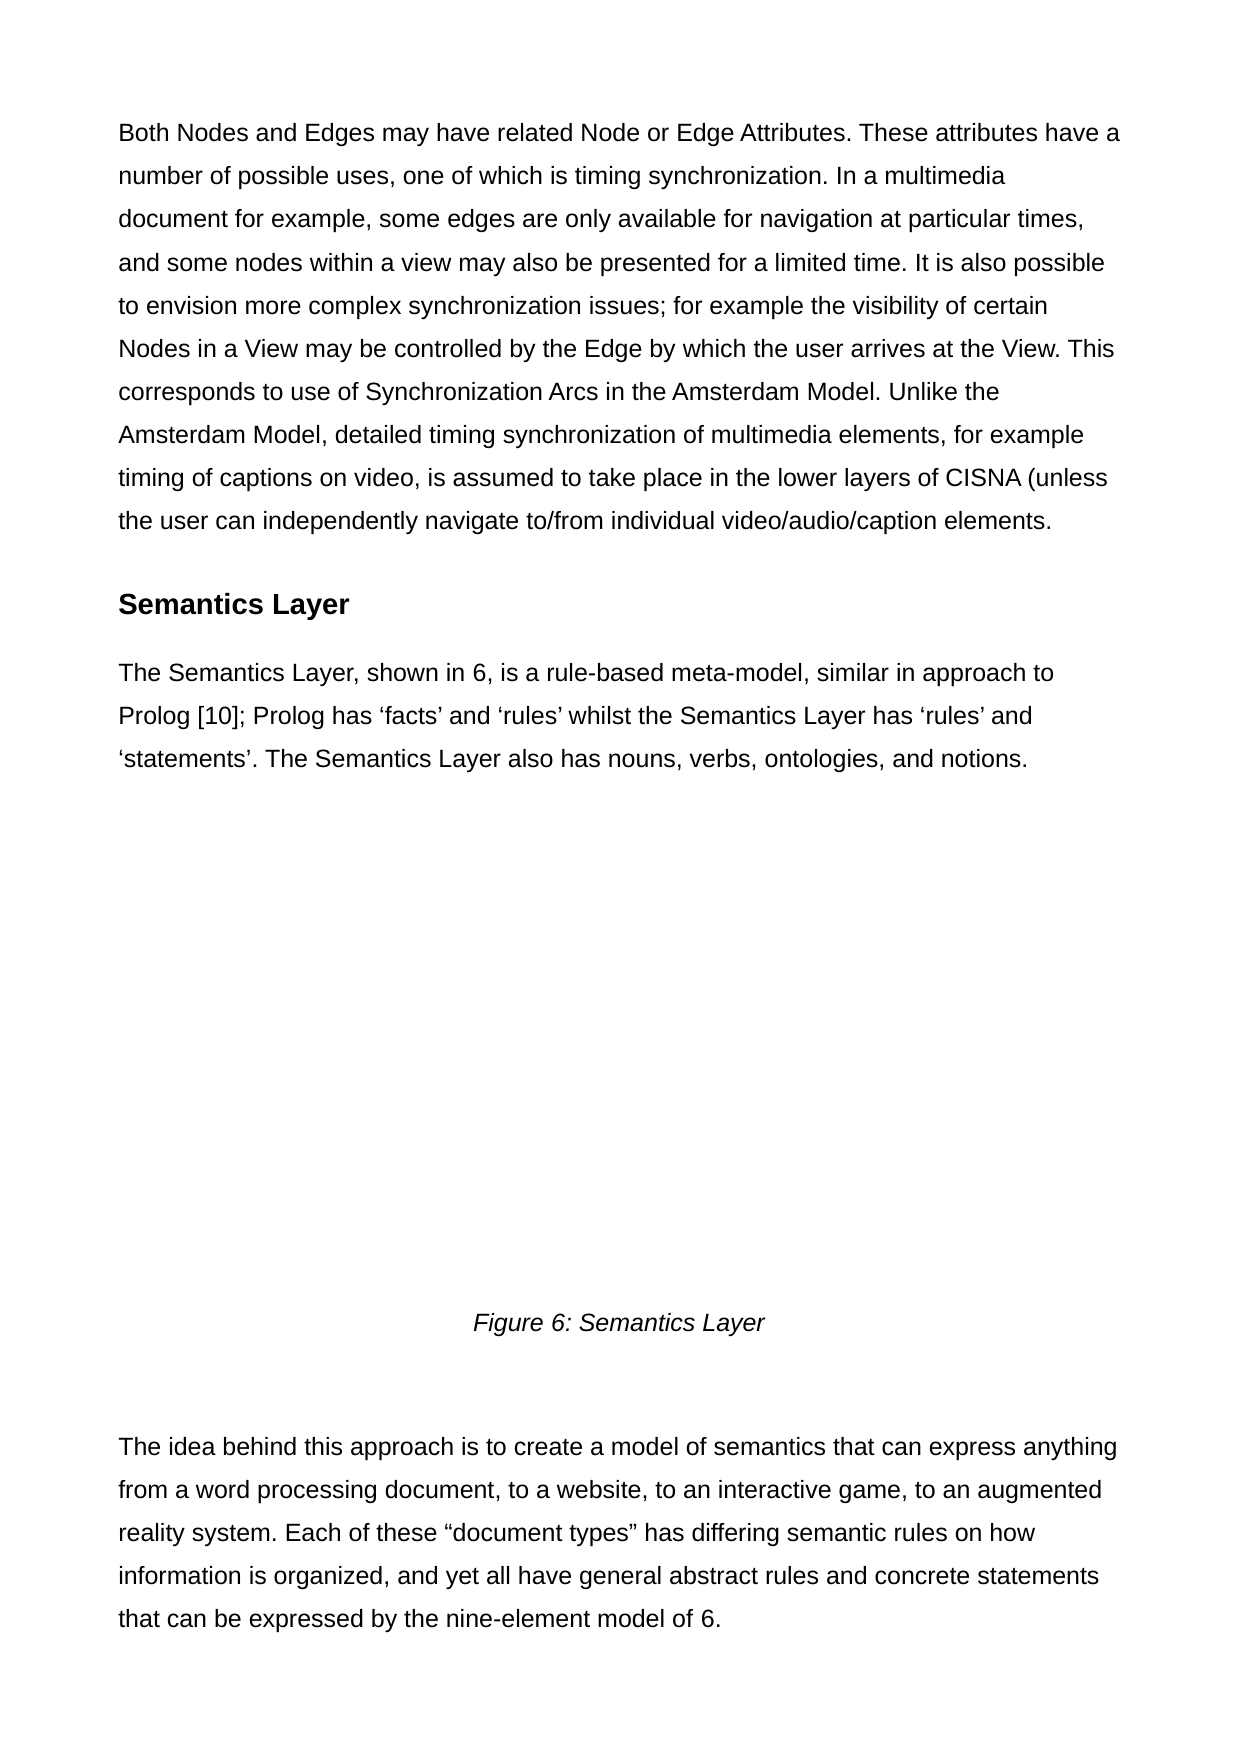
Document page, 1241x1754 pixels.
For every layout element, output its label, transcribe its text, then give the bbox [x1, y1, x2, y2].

text The Semantics Layer, shown in Figure 6, is a rule-based meta-model, similar in approach to Prolog [10]; Prolog has ‘facts’ and ‘rules’ whilst the Semantics Layer has ‘rules’ and ‘statements’. The Semantics Layer also has nouns, verbs, ontologies, and notions. [118, 658, 1122, 773]
text Figure 6: Semantics Layer [286, 812, 954, 1337]
subtitle Semantics Layer [118, 587, 1122, 620]
text The idea behind this approach is to create a model of semantics that can express anything from a word processing document, to a website, to an interactive game, to an augmented reality system. Each of these “document types” has differing semantic rules on how information is organized, and yet all have general abstract rules and concrete statements that can be expressed by the nine-element model of Figure 6. [118, 1432, 1122, 1633]
text Both Nodes and Edges may have related Node or Edge Attributes. These attributes have a number of possible uses, one of which is timing synchronization. In a multimedia document for example, some edges are only available for navigation at particular times, and some nodes within a view may also be presented for a limited time. It is also possible to envision more complex synchronization issues; for example the visibility of certain Nodes in a View may be controlled by the Edge by which the user arrives at the View. This corresponds to use of Synchronization Arcs in the Amsterdam Model. Unlike the Amsterdam Model, detailed timing synchronization of multimedia elements, for example timing of captions on video, is assumed to take place in the lower layers of CISNA (unless the user can independently navigate to/from individual video/audio/caption elements. [118, 118, 1122, 535]
